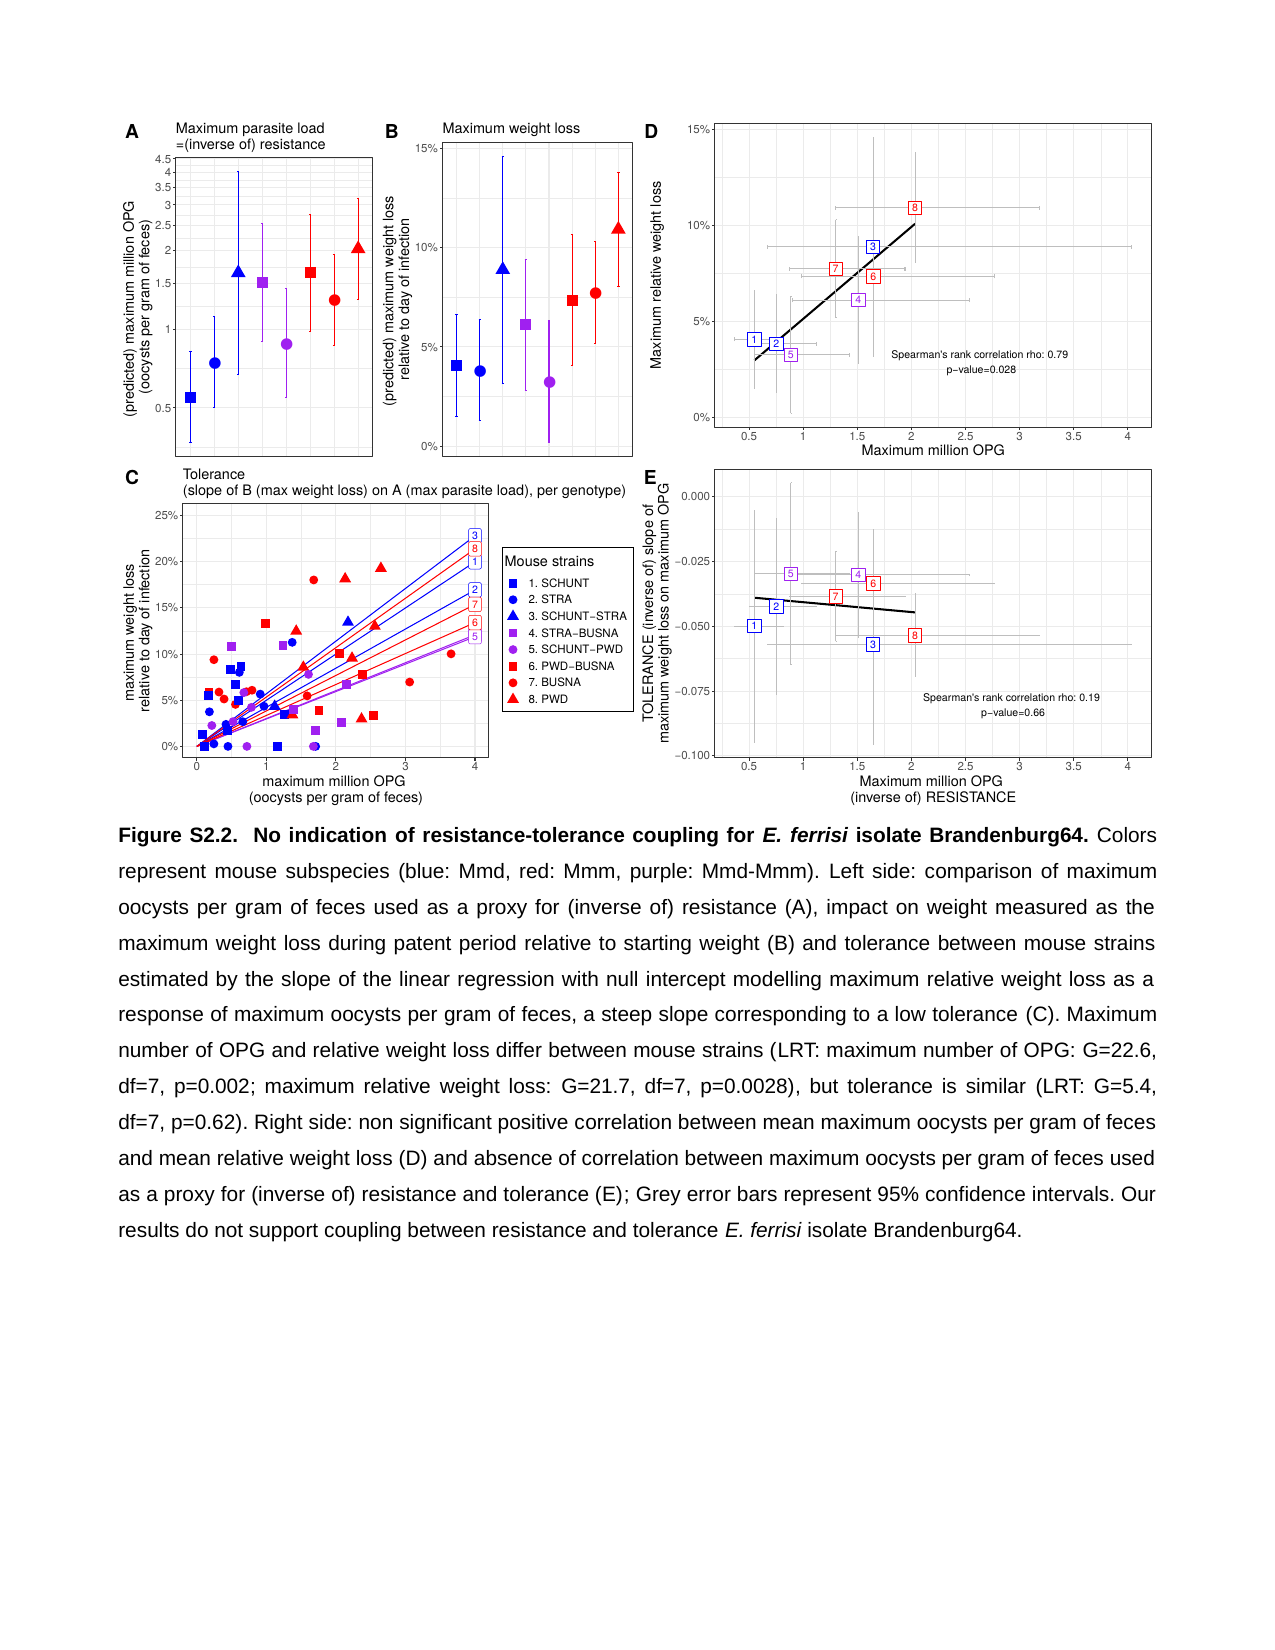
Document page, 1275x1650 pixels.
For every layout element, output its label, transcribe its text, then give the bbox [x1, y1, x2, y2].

text Figure S2.2. No indication of resistance-tolerance coupling for E. ferrisi isolate Brandenburg64. Colors represent mouse subspecies (blue: Mmd, red: Mmm, purple: Mmd-Mmm). Left side: comparison of maximum oocysts per gram of feces used as a proxy for (inverse of) resistance (A), impact on weight measured as the maximum weight loss during patent period relative to starting weight (B) and tolerance between mouse strains estimated by the slope of the linear regression with null intercept modelling maximum relative weight loss as a response of maximum oocysts per gram of feces, a steep slope corresponding to a low tolerance (C). Maximum number of OPG and relative weight loss differ between mouse strains (LRT: maximum number of OPG: G=22.6, df=7, p=0.002; maximum relative weight loss: G=21.7, df=7, p=0.0028), but tolerance is similar (LRT: G=5.4, df=7, p=0.62). Right side: non significant positive correlation between mean maximum oocysts per gram of feces and mean relative weight loss (D) and absence of correlation between maximum oocysts per gram of feces used as a proxy for (inverse of) resistance and tolerance (E); Grey error bars represent 95% confidence intervals. Our results do not support coupling between resistance and tolerance E. ferrisi isolate Brandenburg64. [118, 811, 1157, 1242]
